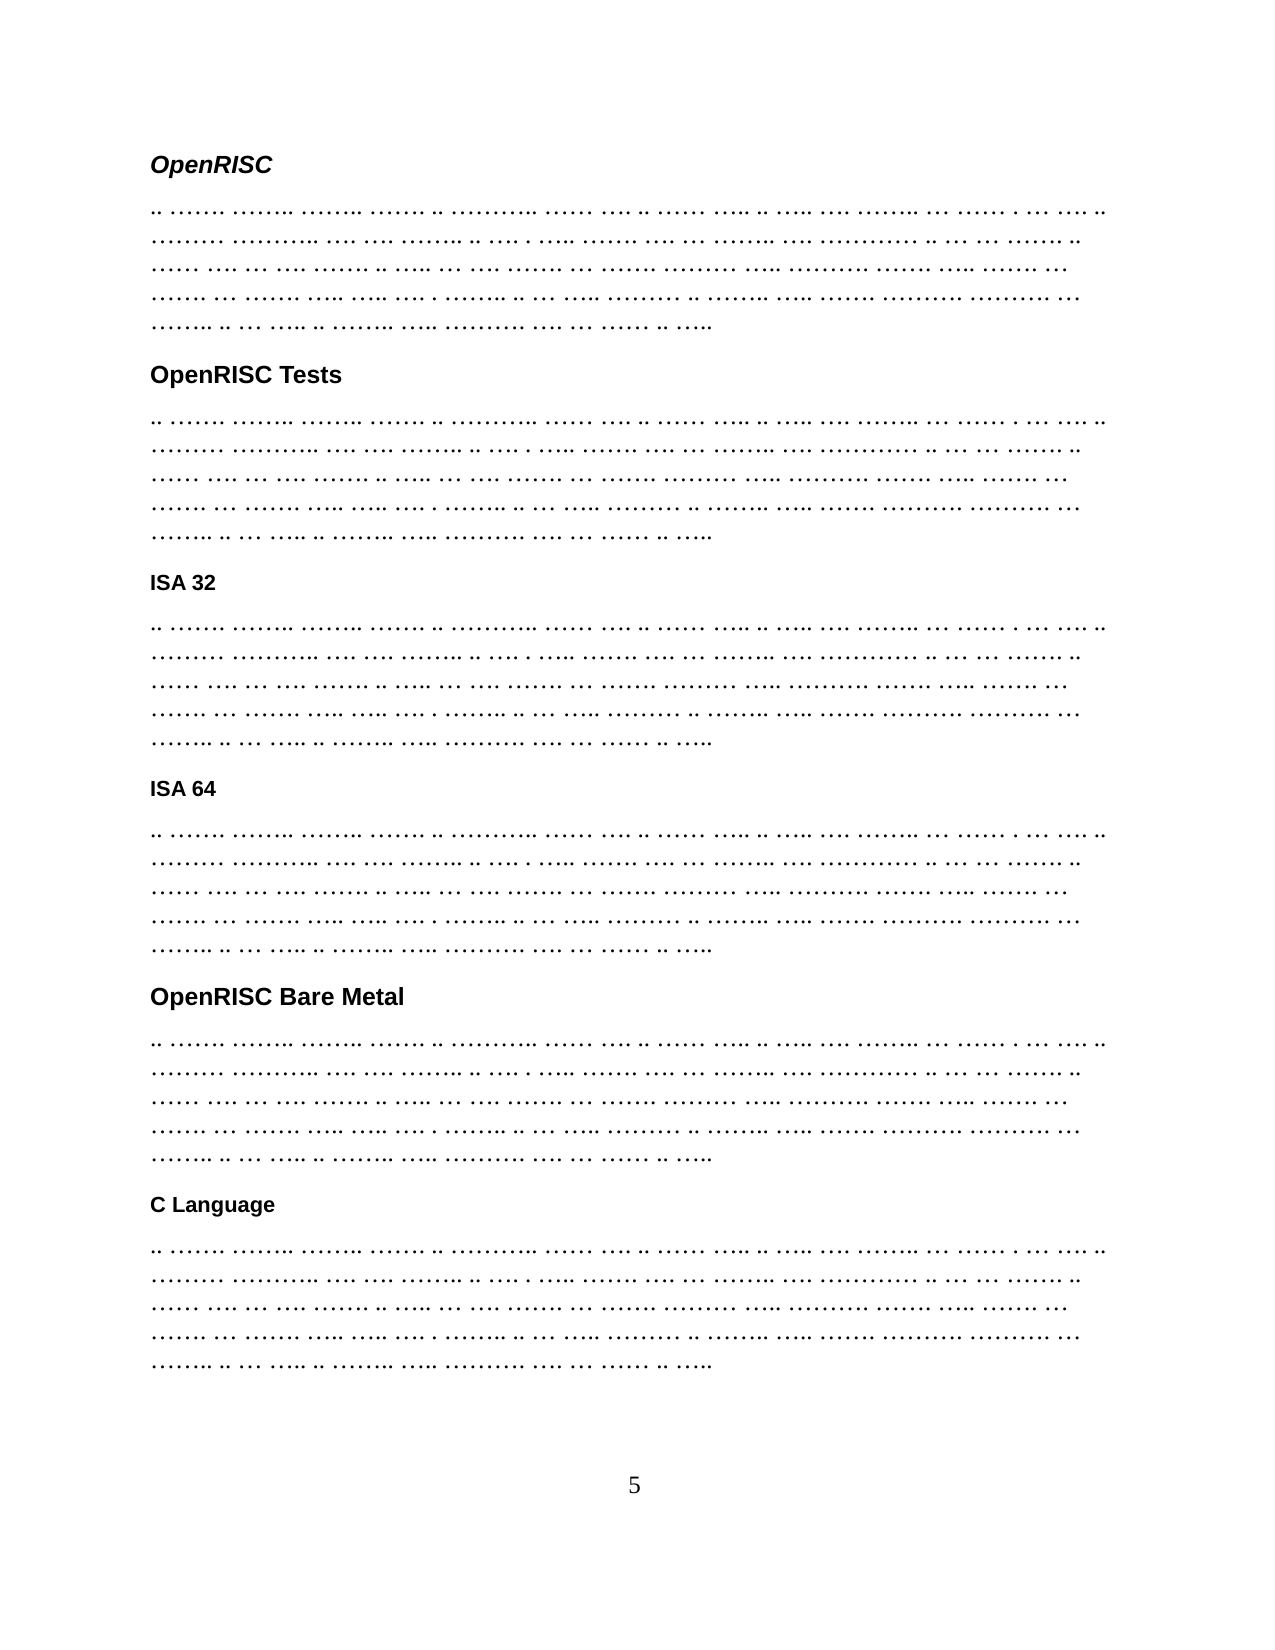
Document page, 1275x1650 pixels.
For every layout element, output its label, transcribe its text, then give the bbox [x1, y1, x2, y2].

text .. ……. …….. …….. ……. .. ……….. …… …. .. …… ….. .. ….. …. …….. … …… . … …. .. ……… ……….. …. …. …….. .. …. . ….. ……. …. … …….. …. ………… .. … … ……. .. …… …. … …. ……. .. ….. … …. ……. … ……. ……… ….. ………. ……. ….. ……. … ……. … ……. ….. ….. …. . …….. .. … ….. ……… .. …….. ….. ……. ………. ………. … …….. .. … ….. .. …….. ….. ………. …. … …… .. ….. [150, 191, 1125, 335]
subtitle OpenRISC Bare Metal [150, 982, 1125, 1011]
text .. ……. …….. …….. ……. .. ……….. …… …. .. …… ….. .. ….. …. …….. … …… . … …. .. ……… ……….. …. …. …….. .. …. . ….. ……. …. … …….. …. ………… .. … … ……. .. …… …. … …. ……. .. ….. … …. ……. … ……. ……… ….. ………. ……. ….. ……. … ……. … ……. ….. ….. …. . …….. .. … ….. ……… .. …….. ….. ……. ………. ………. … …….. .. … ….. .. …….. ….. ………. …. … …… .. ….. [150, 814, 1125, 957]
text .. ……. …….. …….. ……. .. ……….. …… …. .. …… ….. .. ….. …. …….. … …… . … …. .. ……… ……….. …. …. …….. .. …. . ….. ……. …. … …….. …. ………… .. … … ……. .. …… …. … …. ……. .. ….. … …. ……. … ……. ……… ….. ………. ……. ….. ……. … ……. … ……. ….. ….. …. . …….. .. … ….. ……… .. …….. ….. ……. ………. ………. … …….. .. … ….. .. …….. ….. ………. …. … …… .. ….. [150, 607, 1125, 751]
subtitle OpenRISC Tests [150, 360, 1125, 388]
subtitle OpenRISC [150, 150, 1125, 178]
subtitle ISA 32 [150, 569, 1125, 595]
text .. ……. …….. …….. ……. .. ……….. …… …. .. …… ….. .. ….. …. …….. … …… . … …. .. ……… ……….. …. …. …….. .. …. . ….. ……. …. … …….. …. ………… .. … … ……. .. …… …. … …. ……. .. ….. … …. ……. … ……. ……… ….. ………. ……. ….. ……. … ……. … ……. ….. ….. …. . …….. .. … ….. ……… .. …….. ….. ……. ………. ………. … …….. .. … ….. .. …….. ….. ………. …. … …… .. ….. [150, 1023, 1125, 1167]
subtitle ISA 64 [150, 776, 1125, 801]
text .. ……. …….. …….. ……. .. ……….. …… …. .. …… ….. .. ….. …. …….. … …… . … …. .. ……… ……….. …. …. …….. .. …. . ….. ……. …. … …….. …. ………… .. … … ……. .. …… …. … …. ……. .. ….. … …. ……. … ……. ……… ….. ………. ……. ….. ……. … ……. … ……. ….. ….. …. . …….. .. … ….. ……… .. …….. ….. ……. ………. ………. … …….. .. … ….. .. …….. ….. ………. …. … …… .. ….. [150, 401, 1125, 544]
subtitle C Language [150, 1192, 1125, 1217]
text .. ……. …….. …….. ……. .. ……….. …… …. .. …… ….. .. ….. …. …….. … …… . … …. .. ……… ……….. …. …. …….. .. …. . ….. ……. …. … …….. …. ………… .. … … ……. .. …… …. … …. ……. .. ….. … …. ……. … ……. ……… ….. ………. ……. ….. ……. … ……. … ……. ….. ….. …. . …….. .. … ….. ……… .. …….. ….. ……. ………. ………. … …….. .. … ….. .. …….. ….. ………. …. … …… .. ….. [150, 1230, 1125, 1374]
